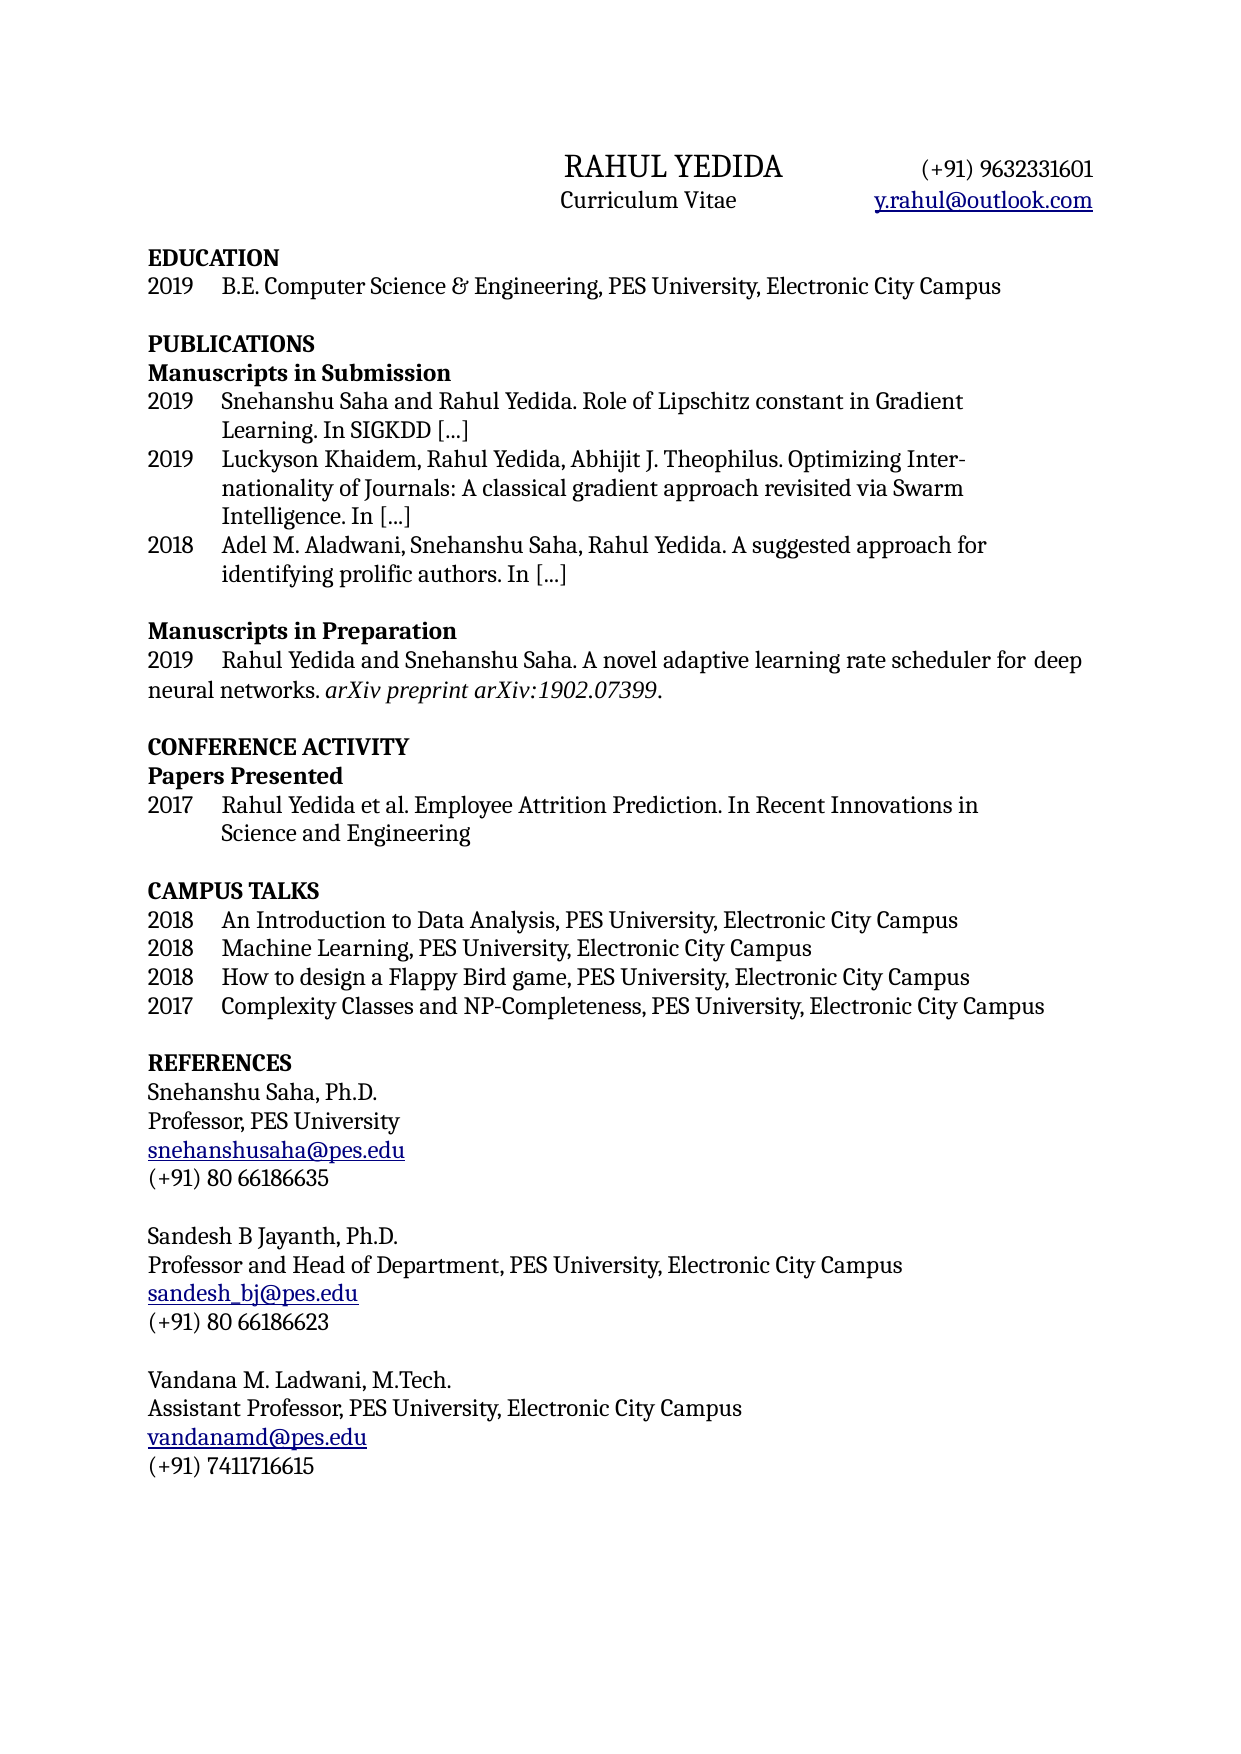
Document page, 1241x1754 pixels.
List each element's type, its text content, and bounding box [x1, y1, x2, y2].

text Professor and Head of Department, PES University, Electronic City Campus [148, 1251, 1093, 1279]
text Sandesh B Jayanth, Ph.D. [148, 1222, 1093, 1251]
text 2019 B.E. Computer Science & Engineering, PES University, Electronic City Campus [148, 272, 1093, 301]
text CONFERENCE ACTIVITY [148, 733, 1093, 762]
text RAHUL YEDIDA (+91) 9632331601 [148, 148, 1093, 186]
text REFERENCES [148, 1049, 1093, 1078]
text 2017 Complexity Classes and NP-Completeness, PES University, Electronic City Campus [148, 992, 1093, 1021]
text 2018 Adel M. Aladwani, Snehanshu Saha, Rahul Yedida. A suggested approach for identifying prolific authors. In [...] [148, 531, 1093, 588]
text PUBLICATIONS [148, 330, 1093, 358]
text 2018 Machine Learning, PES University, Electronic City Campus [148, 934, 1093, 963]
text Manuscripts in Preparation [148, 617, 1093, 646]
text 2019 Snehanshu Saha and Rahul Yedida. Role of Lipschitz constant in Gradient Learning. In SIGKDD [...] [148, 387, 1093, 445]
text sandesh_bj@pes.edu [148, 1279, 1093, 1308]
text CAMPUS TALKS [148, 877, 1093, 906]
text 2019 Rahul Yedida and Snehanshu Saha. A novel adaptive learning rate scheduler for deep neural networks. arXiv preprint arXiv:1902.07399. [148, 646, 1093, 704]
text Manuscripts in Submission [148, 358, 1093, 387]
text 2019 Luckyson Khaidem, Rahul Yedida, Abhijit J. Theophilus. Optimizing Inter- nationality of Journals: A classical gradient approach revisited via Swarm Intelligence. In [...] [148, 445, 1093, 531]
text 2018 An Introduction to Data Analysis, PES University, Electronic City Campus [148, 906, 1093, 934]
text vandanamd@pes.edu [148, 1423, 1093, 1452]
text EDUCATION [148, 243, 1093, 272]
text Assistant Professor, PES University, Electronic City Campus [148, 1394, 1093, 1423]
text (+91) 7411716615 [148, 1452, 1093, 1481]
text Vandana M. Ladwani, M.Tech. [148, 1366, 1093, 1394]
text snehanshusaha@pes.edu [148, 1136, 1093, 1164]
text Papers Presented [148, 762, 1093, 791]
text (+91) 80 66186635 [148, 1164, 1093, 1193]
text Curriculum Vitae y.rahul@outlook.com [148, 186, 1093, 215]
text 2017 Rahul Yedida et al. Employee Attrition Prediction. In Recent Innovations in Science and Engineering [148, 791, 1093, 848]
text Professor, PES University [148, 1107, 1093, 1136]
text Snehanshu Saha, Ph.D. [148, 1078, 1093, 1107]
text (+91) 80 66186623 [148, 1308, 1093, 1337]
text 2018 How to design a Flappy Bird game, PES University, Electronic City Campus [148, 963, 1093, 992]
